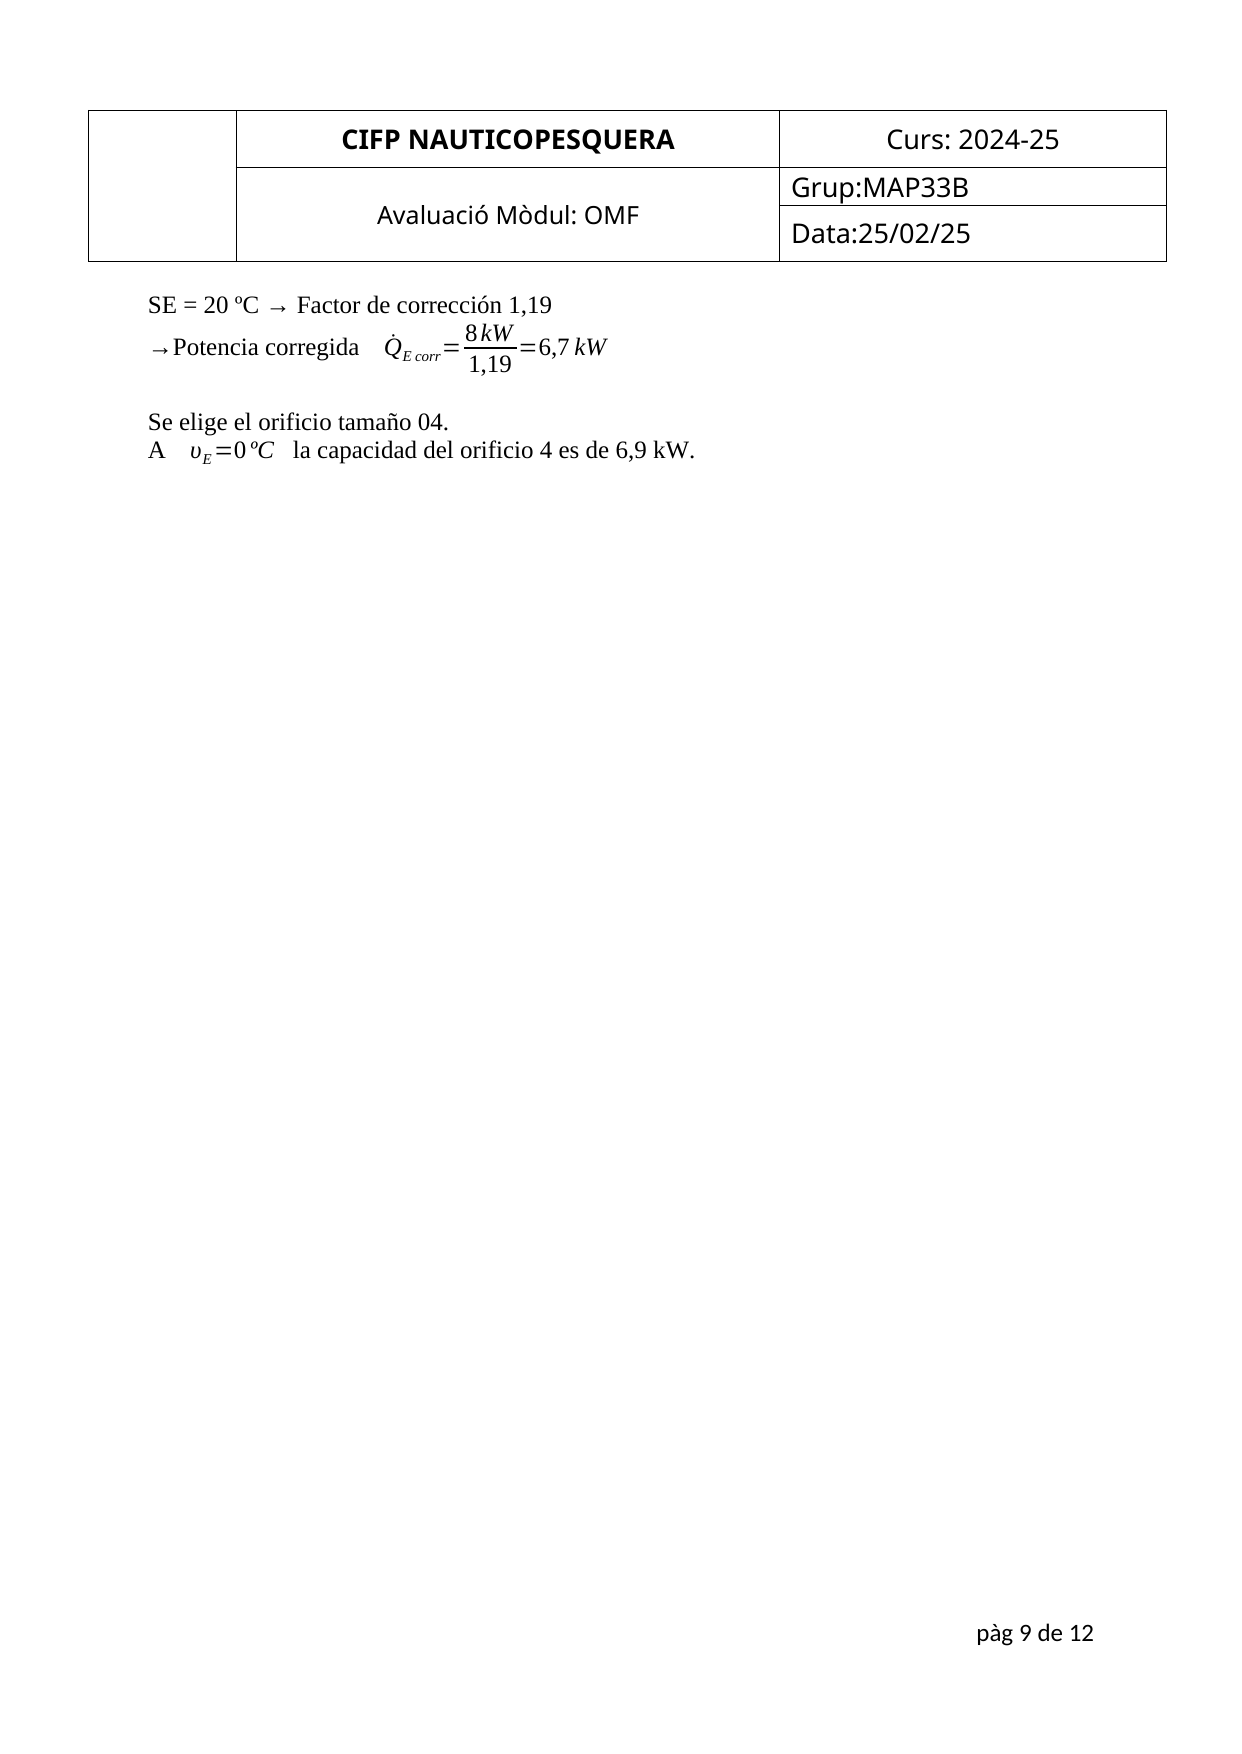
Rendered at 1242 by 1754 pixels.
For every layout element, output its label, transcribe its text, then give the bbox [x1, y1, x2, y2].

text A la capacidad del orificio 4 es de 6,9 kW. [148, 436, 1094, 468]
text Se elige el orificio tamaño 04. [148, 407, 1094, 436]
text SE = 20 ºC → Factor de corrección 1,19 [148, 290, 1094, 319]
text →Potencia corregida [148, 319, 1094, 378]
